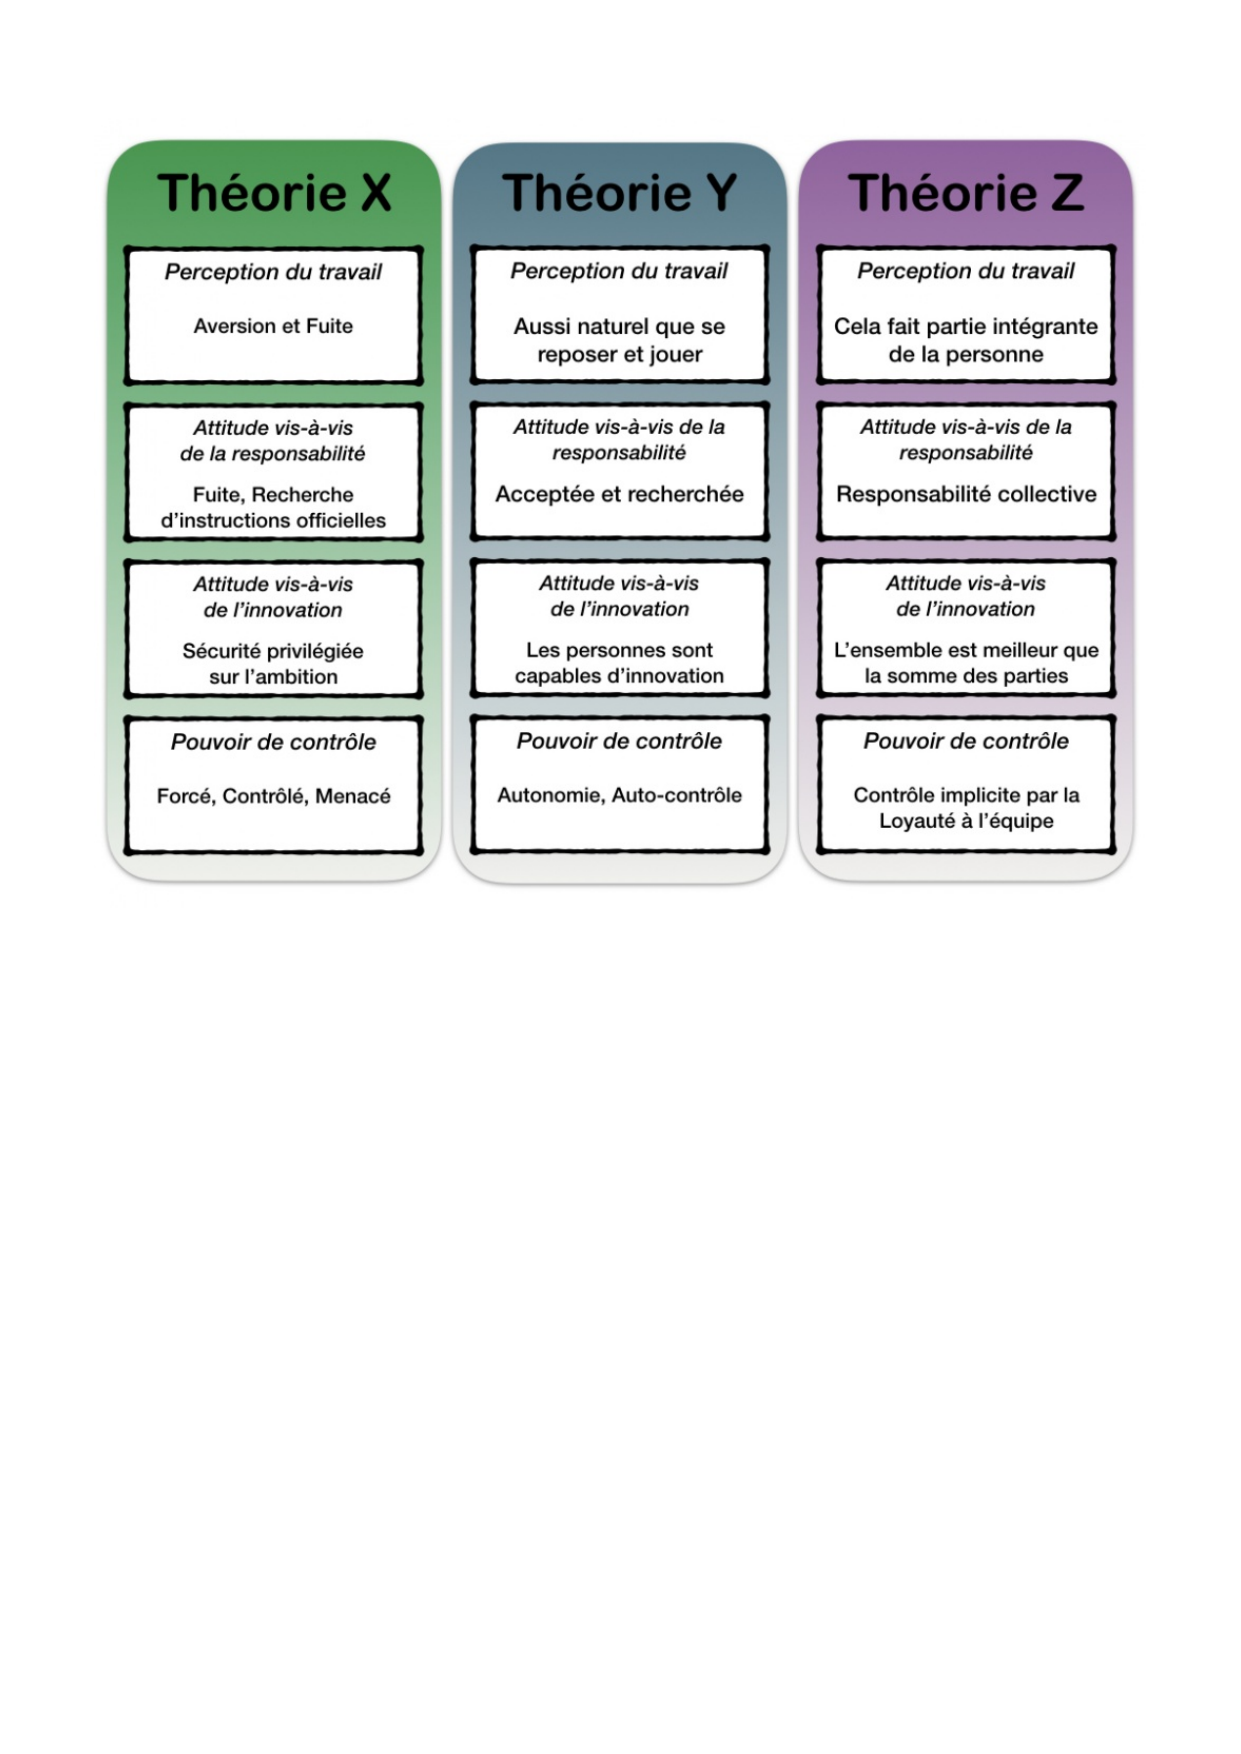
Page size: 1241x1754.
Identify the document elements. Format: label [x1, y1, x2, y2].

picture [93, 118, 1147, 908]
